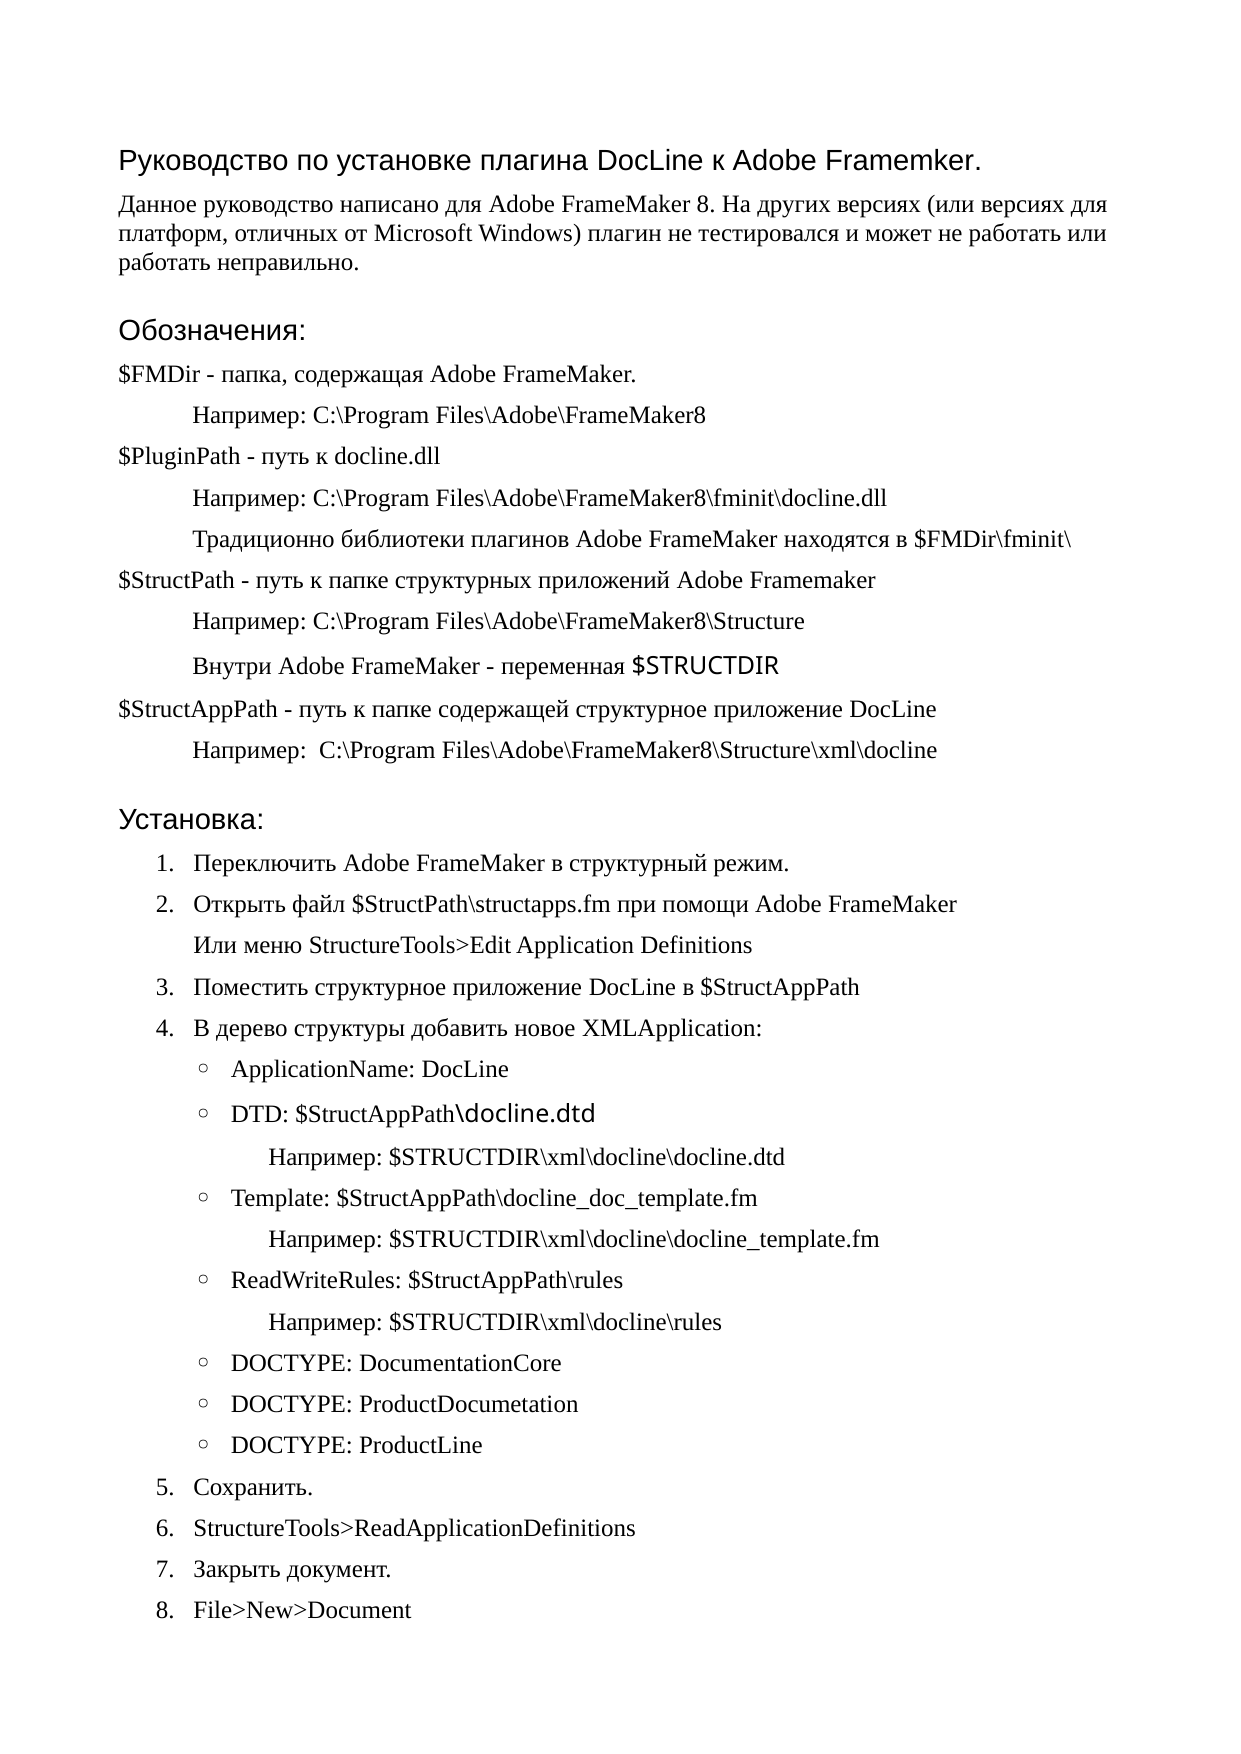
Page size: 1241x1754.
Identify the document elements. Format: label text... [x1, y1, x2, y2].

list File>New>Document [156, 1596, 1122, 1624]
list Переключить Adobe FrameMaker в структурный режим. [156, 848, 1122, 877]
title Установка: [118, 802, 1122, 835]
text Например: C:\Program Files\Adobe\FrameMaker8\Structure\xml\docline [118, 736, 1122, 764]
list ReadWriteRules: $StructAppPath\rules [193, 1266, 1122, 1294]
list ApplicationName: DocLine [193, 1054, 1122, 1083]
list В дерево структуры добавить новое XMLApplication: [156, 1013, 1122, 1042]
list DOCTYPE: ProductLine [193, 1431, 1122, 1459]
text $StructAppPath - путь к папке содержащей структурное приложение DocLine [118, 694, 1122, 723]
list Закрыть документ. [156, 1554, 1122, 1583]
text Например: C:\Program Files\Adobe\FrameMaker8\fminit\docline.dll [118, 483, 1122, 511]
list DTD: $StructAppPath\docline.dtd [193, 1095, 1122, 1129]
text $PluginPath - путь к docline.dll [118, 441, 1122, 470]
list Например: $STRUCTDIR\xml\docline\docline_template.fm [231, 1224, 1122, 1253]
text Внутри Adobe FrameMaker - переменная $STRUCTDIR [118, 648, 1122, 682]
text Данное руководство написано для Adobe FrameMaker 8. На других версиях (или версиях для платформ, отличных от Microsoft Windows) плагин не тестировался и может не работать или работать неправильно. [118, 189, 1122, 275]
list Открыть файл $StructPath\structapps.fm при помощи Adobe FrameMaker [156, 889, 1122, 918]
list Сохранить. [156, 1472, 1122, 1501]
list StructureTools>ReadApplicationDefinitions [156, 1513, 1122, 1542]
list Или меню StructureTools>Edit Application Definitions [156, 930, 1122, 959]
text $FMDir - папка, содержащая Adobe FrameMaker. [118, 359, 1122, 388]
text Например: C:\Program Files\Adobe\FrameMaker8 [118, 400, 1122, 429]
list Например: $STRUCTDIR\xml\docline\docline.dtd [231, 1142, 1122, 1171]
list DOCTYPE: DocumentationCore [193, 1348, 1122, 1377]
list Template: $StructAppPath\docline_doc_template.fm [193, 1183, 1122, 1212]
list Поместить структурное приложение DocLine в $StructAppPath [156, 972, 1122, 1000]
title Руководство по установке плагина DocLine к Adobe Framemker. [118, 143, 1122, 177]
title Обозначения: [118, 313, 1122, 346]
list Например: $STRUCTDIR\xml\docline\rules [231, 1307, 1122, 1336]
text Традиционно библиотеки плагинов Adobe FrameMaker находятся в $FMDir\fminit\ [118, 524, 1122, 553]
text $StructPath - путь к папке структурных приложений Adobe Framemaker [118, 565, 1122, 594]
text Например: C:\Program Files\Adobe\FrameMaker8\Structure [118, 606, 1122, 635]
list DOCTYPE: ProductDocumetation [193, 1389, 1122, 1418]
